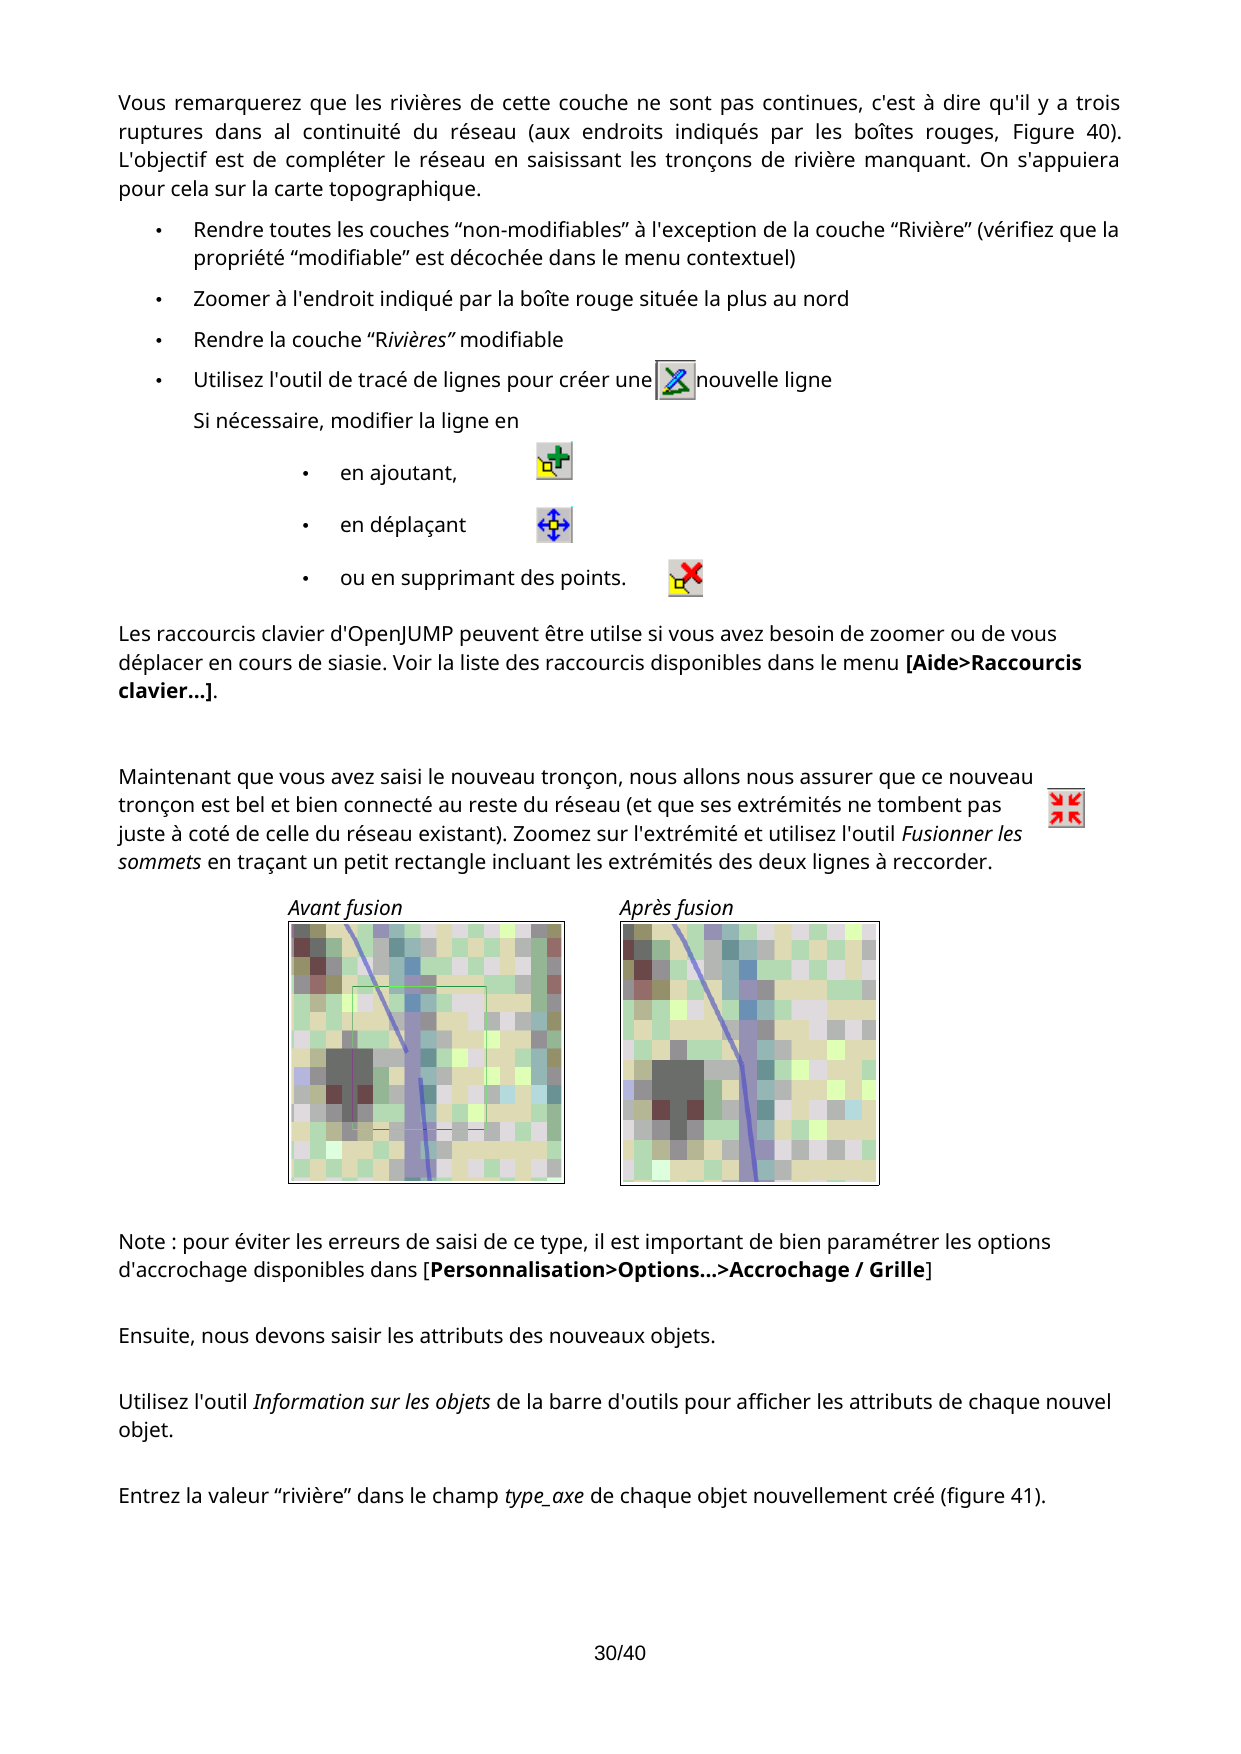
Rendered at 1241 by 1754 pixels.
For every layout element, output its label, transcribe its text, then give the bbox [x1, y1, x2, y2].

picture [291, 924, 562, 1181]
list nouvelle ligne [696, 366, 1122, 394]
picture [623, 924, 876, 1182]
list en ajoutant, [302, 458, 1122, 487]
text Vous remarquerez que les rivières de cette couche ne sont pas continues, c'est à dire qu'il y a trois ruptures dans al continuité du réseau (aux endroits indiqués par les boîtes rouges, Figure 40). L'objectif est de compléter le réseau en saisissant les tronçons de rivière manquant. On s'appuiera pour cela sur la carte topographique. [118, 88, 1122, 202]
picture [535, 441, 573, 480]
list ou en supprimant des points. [302, 563, 667, 591]
list [703, 563, 1122, 591]
text Note : pour éviter les erreurs de saisi de ce type, il est important de bien paramétrer les options d'accrochage disponibles dans [Personnalisation>Options...>Accrochage / Grille] [118, 1227, 1122, 1284]
text Les raccourcis clavier d'OpenJUMP peuvent être utilse si vous avez besoin de zoomer ou de vous déplacer en cours de siasie. Voir la liste des raccourcis disponibles dans le menu [Aide>Raccourcis clavier...]. [118, 619, 1122, 705]
text Entrez la valeur “rivière” dans le champ type_axe de chaque objet nouvellement créé (figure 41). [118, 1482, 1122, 1510]
list Zoomer à l'endroit indiqué par la boîte rouge située la plus au nord [156, 284, 1122, 312]
list [573, 511, 1122, 539]
table_header [118, 893, 288, 1185]
picture [535, 506, 573, 543]
list Si nécessaire, modifier la ligne en [156, 406, 1122, 435]
list Rendre toutes les couches “non-modifiables” à l'exception de la couche “Rivière” (vérifiez que la propriété “modifiable” est décochée dans le menu contextuel) [156, 215, 1122, 272]
picture [667, 558, 703, 597]
text Utilisez l'outil Information sur les objets de la barre d'outils pour afficher les attributs de chaque nouvel objet. [118, 1387, 1122, 1444]
list Utilisez l'outil de tracé de lignes pour créer une [156, 366, 655, 394]
text Ensuite, nous devons saisir les attributs des nouveaux objets. [118, 1321, 1122, 1350]
picture [1047, 788, 1085, 828]
list Rendre la couche “Rivières” modifiable [156, 325, 1122, 353]
picture [655, 360, 696, 400]
table_header Avant fusion [288, 893, 620, 1185]
text Maintenant que vous avez saisi le nouveau tronçon, nous allons nous assurer que ce nouveau tronçon est bel et bien connecté au reste du réseau (et que ses extrémités ne tombent pas juste à coté de celle du réseau existant). Zoomez sur l'extrémité et utilisez l'outil Fusionner les sommets en traçant un petit rectangle incluant les extrémités des deux lignes à reccorder. [118, 762, 1122, 876]
list en déplaçant [302, 511, 535, 539]
table_header [938, 893, 1123, 1185]
table_header Après fusion [620, 893, 938, 1185]
